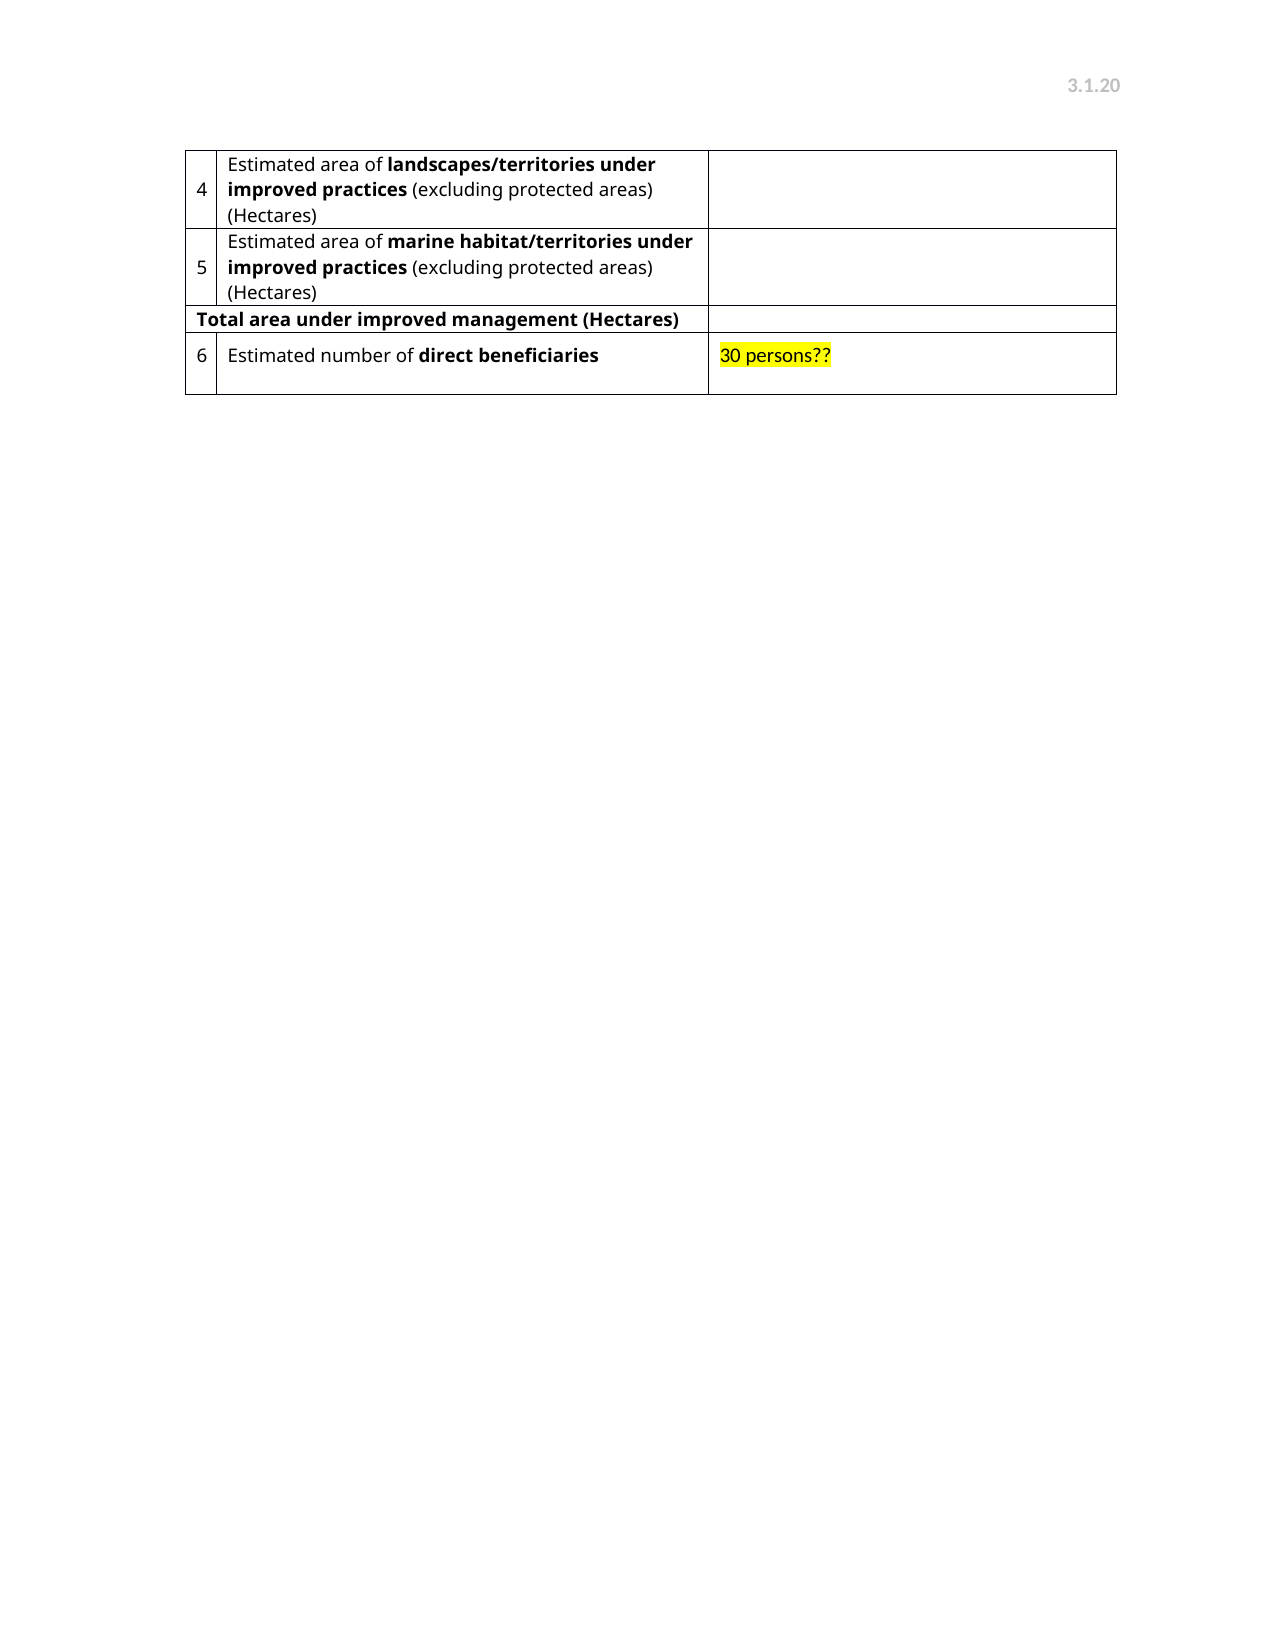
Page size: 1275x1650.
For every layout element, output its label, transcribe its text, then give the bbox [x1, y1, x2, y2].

table_cell [709, 229, 1116, 305]
table_cell Estimated number of direct beneficiaries [217, 333, 708, 393]
table_cell 6 [186, 333, 216, 393]
table_cell 5 [186, 229, 216, 305]
table_cell 30 persons?? [709, 333, 1116, 393]
table_cell [1105, 306, 1116, 332]
table_cell [709, 151, 1116, 228]
table_cell 4 [186, 151, 216, 228]
table_cell [709, 306, 719, 332]
